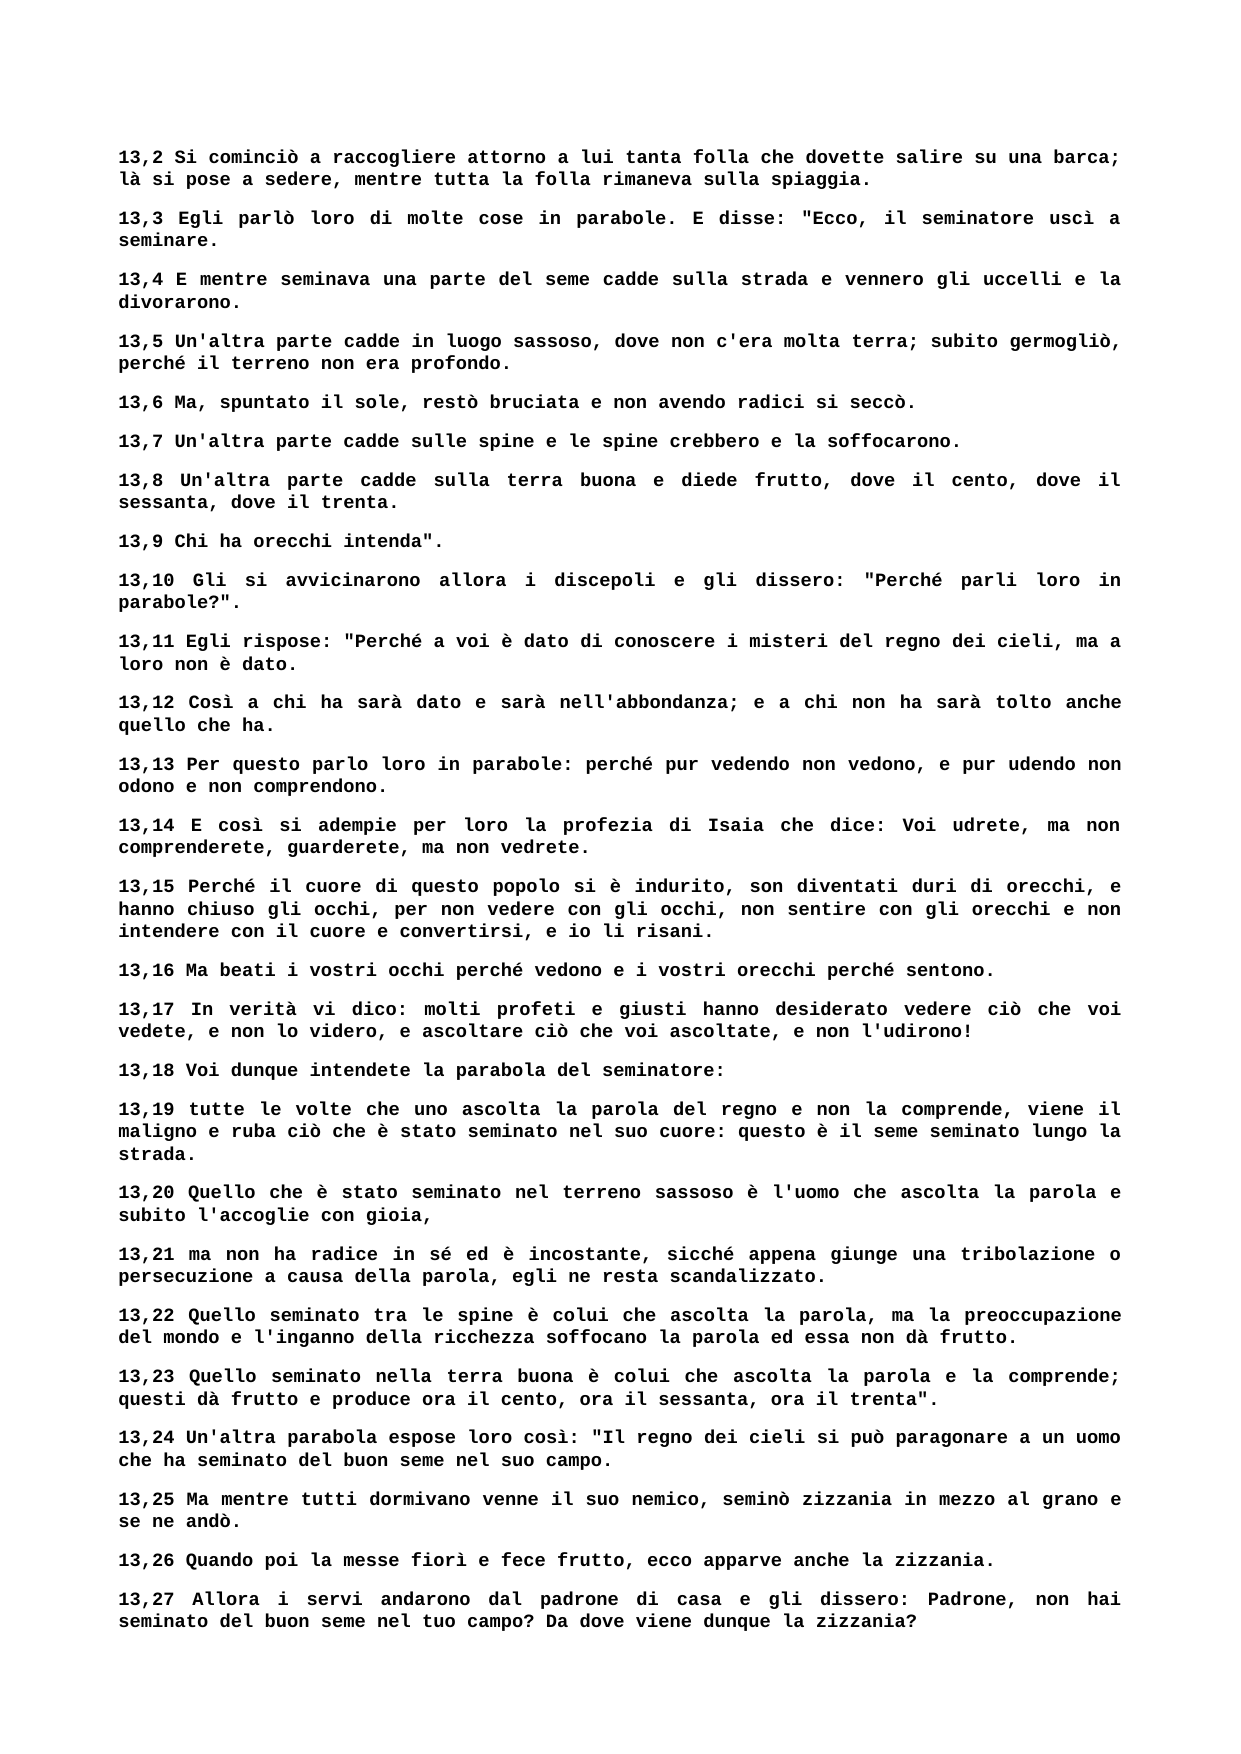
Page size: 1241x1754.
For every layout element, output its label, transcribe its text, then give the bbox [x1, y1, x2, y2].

text 13,4 E mentre seminava una parte del seme cadde sulla strada e vennero gli uccelli e la divorarono. [118, 270, 1122, 314]
text 13,5 Un'altra parte cadde in luogo sassoso, dove non c'era molta terra; subito germogliò, perché il terreno non era profondo. [118, 331, 1122, 375]
text 13,13 Per questo parlo loro in parabole: perché pur vedendo non vedono, e pur udendo non odono e non comprendono. [118, 754, 1122, 798]
text 13,8 Un'altra parte cadde sulla terra buona e diede frutto, dove il cento, dove il sessanta, dove il trenta. [118, 471, 1122, 514]
text 13,27 Allora i servi andarono dal padrone di casa e gli dissero: Padrone, non hai seminato del buon seme nel tuo campo? Da dove viene dunque la zizzania? [118, 1590, 1122, 1633]
text 13,26 Quando poi la messe fiorì e fece frutto, ecco apparve anche la zizzania. [118, 1551, 1122, 1572]
text 13,16 Ma beati i vostri occhi perché vedono e i vostri orecchi perché sentono. [118, 961, 1122, 982]
text 13,23 Quello seminato nella terra buona è colui che ascolta la parola e la comprende; questi dà frutto e produce ora il cento, ora il sessanta, ora il trenta". [118, 1367, 1122, 1411]
text 13,18 Voi dunque intendete la parabola del seminatore: [118, 1061, 1122, 1082]
text 13,3 Egli parlò loro di molte cose in parabole. E disse: "Ecco, il seminatore uscì a seminare. [118, 209, 1122, 252]
text 13,6 Ma, spuntato il sole, restò bruciata e non avendo radici si seccò. [118, 393, 1122, 414]
text 13,25 Ma mentre tutti dormivano venne il suo nemico, seminò zizzania in mezzo al grano e se ne andò. [118, 1489, 1122, 1533]
text 13,22 Quello seminato tra le spine è colui che ascolta la parola, ma la preoccupazione del mondo e l'inganno della ricchezza soffocano la parola ed essa non dà frutto. [118, 1306, 1122, 1349]
text 13,17 In verità vi dico: molti profeti e giusti hanno desiderato vedere ciò che voi vedete, e non lo videro, e ascoltare ciò che voi ascoltate, e non l'udirono! [118, 999, 1122, 1043]
text 13,2 Si cominciò a raccogliere attorno a lui tanta folla che dovette salire su una barca; là si pose a sedere, mentre tutta la folla rimaneva sulla spiaggia. [118, 148, 1122, 191]
text 13,9 Chi ha orecchi intenda". [118, 532, 1122, 553]
text 13,24 Un'altra parabola espose loro così: "Il regno dei cieli si può paragonare a un uomo che ha seminato del buon seme nel suo campo. [118, 1428, 1122, 1472]
text 13,20 Quello che è stato seminato nel terreno sassoso è l'uomo che ascolta la parola e subito l'accoglie con gioia, [118, 1183, 1122, 1227]
text 13,15 Perché il cuore di questo popolo si è indurito, son diventati duri di orecchi, e hanno chiuso gli occhi, per non vedere con gli occhi, non sentire con gli orecchi e non intendere con il cuore e convertirsi, e io li risani. [118, 877, 1122, 943]
text 13,14 E così si adempie per loro la profezia di Isaia che dice: Voi udrete, ma non comprenderete, guarderete, ma non vedrete. [118, 816, 1122, 859]
text 13,7 Un'altra parte cadde sulle spine e le spine crebbero e la soffocarono. [118, 432, 1122, 453]
text 13,19 tutte le volte che uno ascolta la parola del regno e non la comprende, viene il maligno e ruba ciò che è stato seminato nel suo cuore: questo è il seme seminato lungo la strada. [118, 1100, 1122, 1166]
text 13,21 ma non ha radice in sé ed è incostante, sicché appena giunge una tribolazione o persecuzione a causa della parola, egli ne resta scandalizzato. [118, 1244, 1122, 1288]
text 13,11 Egli rispose: "Perché a voi è dato di conoscere i misteri del regno dei cieli, ma a loro non è dato. [118, 632, 1122, 676]
text 13,10 Gli si avvicinarono allora i discepoli e gli dissero: "Perché parli loro in parabole?". [118, 571, 1122, 614]
text 13,12 Così a chi ha sarà dato e sarà nell'abbondanza; e a chi non ha sarà tolto anche quello che ha. [118, 693, 1122, 737]
